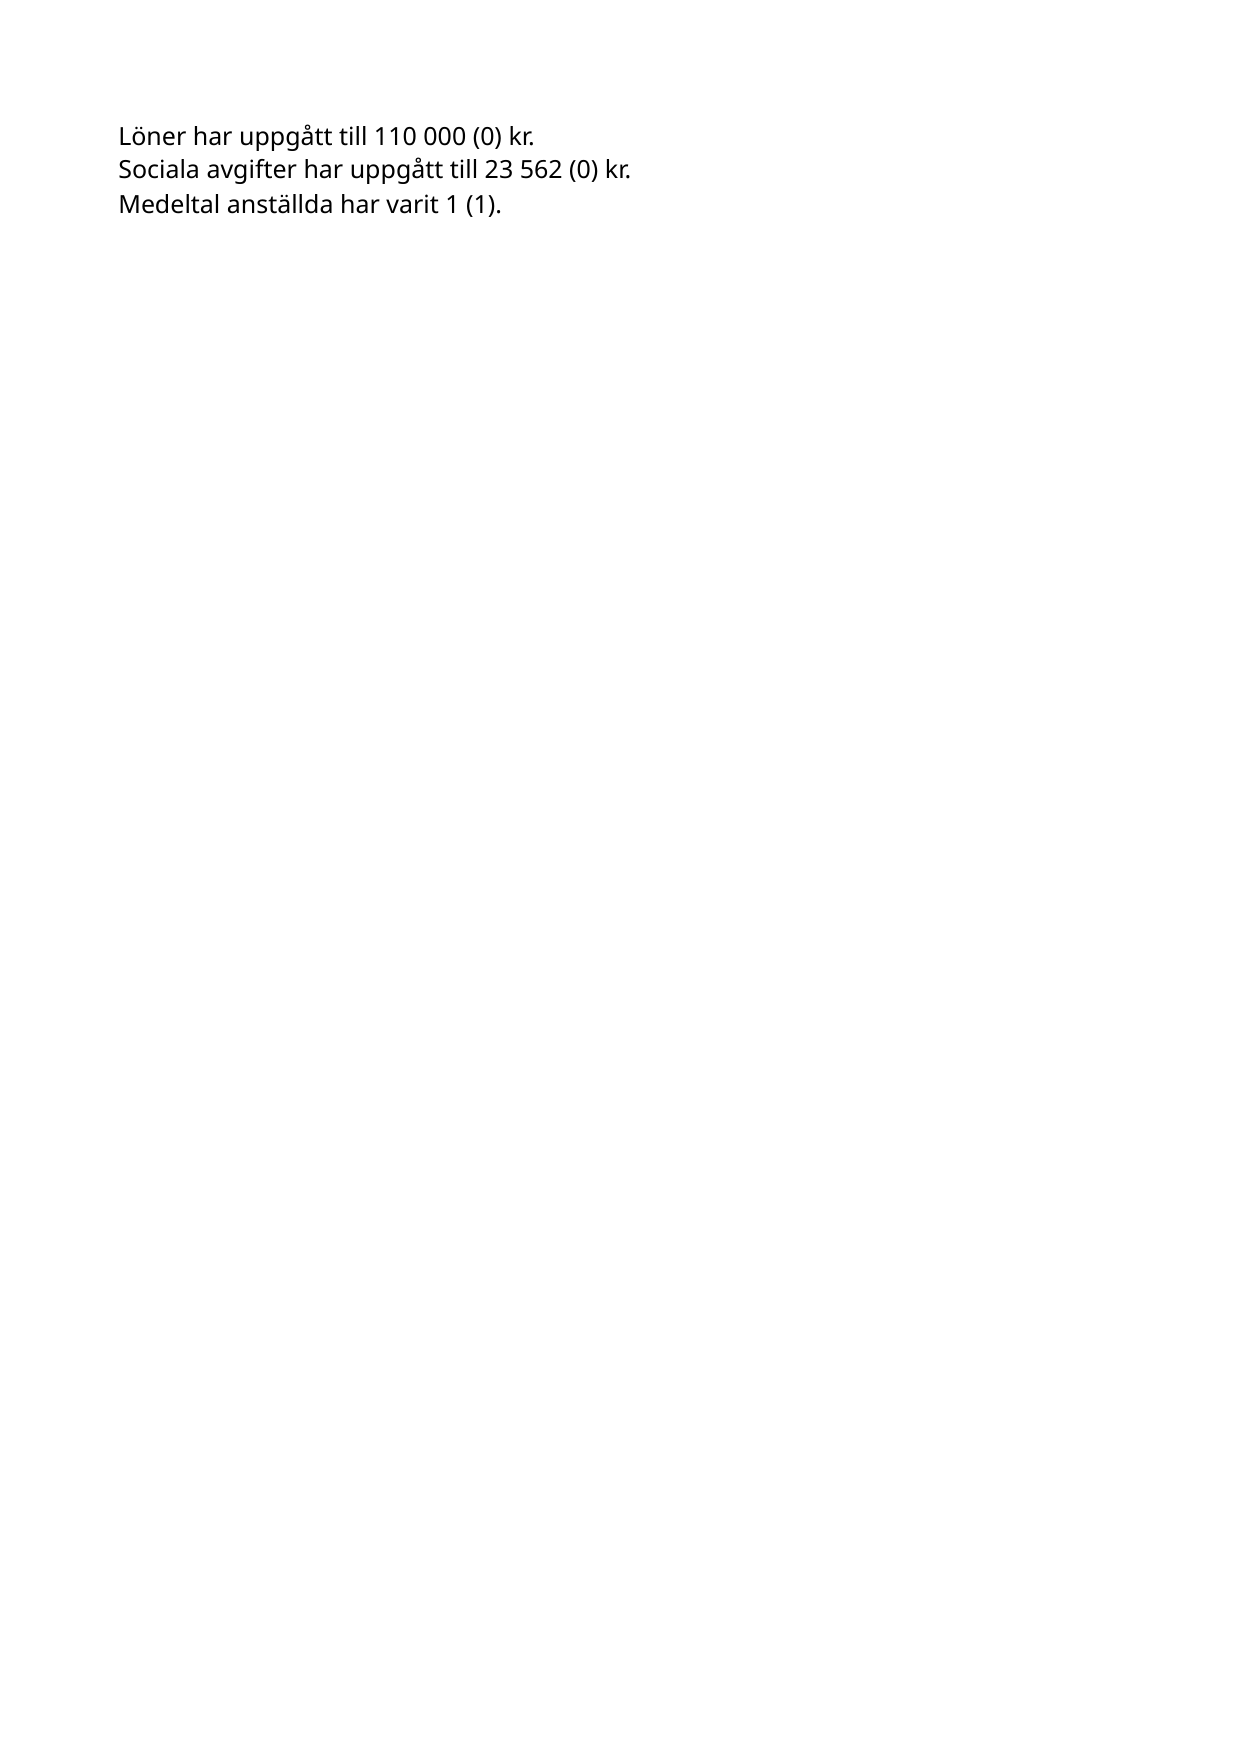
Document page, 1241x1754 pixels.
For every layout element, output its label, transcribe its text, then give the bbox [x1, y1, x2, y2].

text Löner har uppgått till 110 000 (0) kr. [118, 118, 1122, 152]
text Sociala avgifter har uppgått till 23 562 (0) kr. [118, 152, 1122, 186]
text Medeltal anställda har varit 1 (1). [118, 186, 1122, 220]
